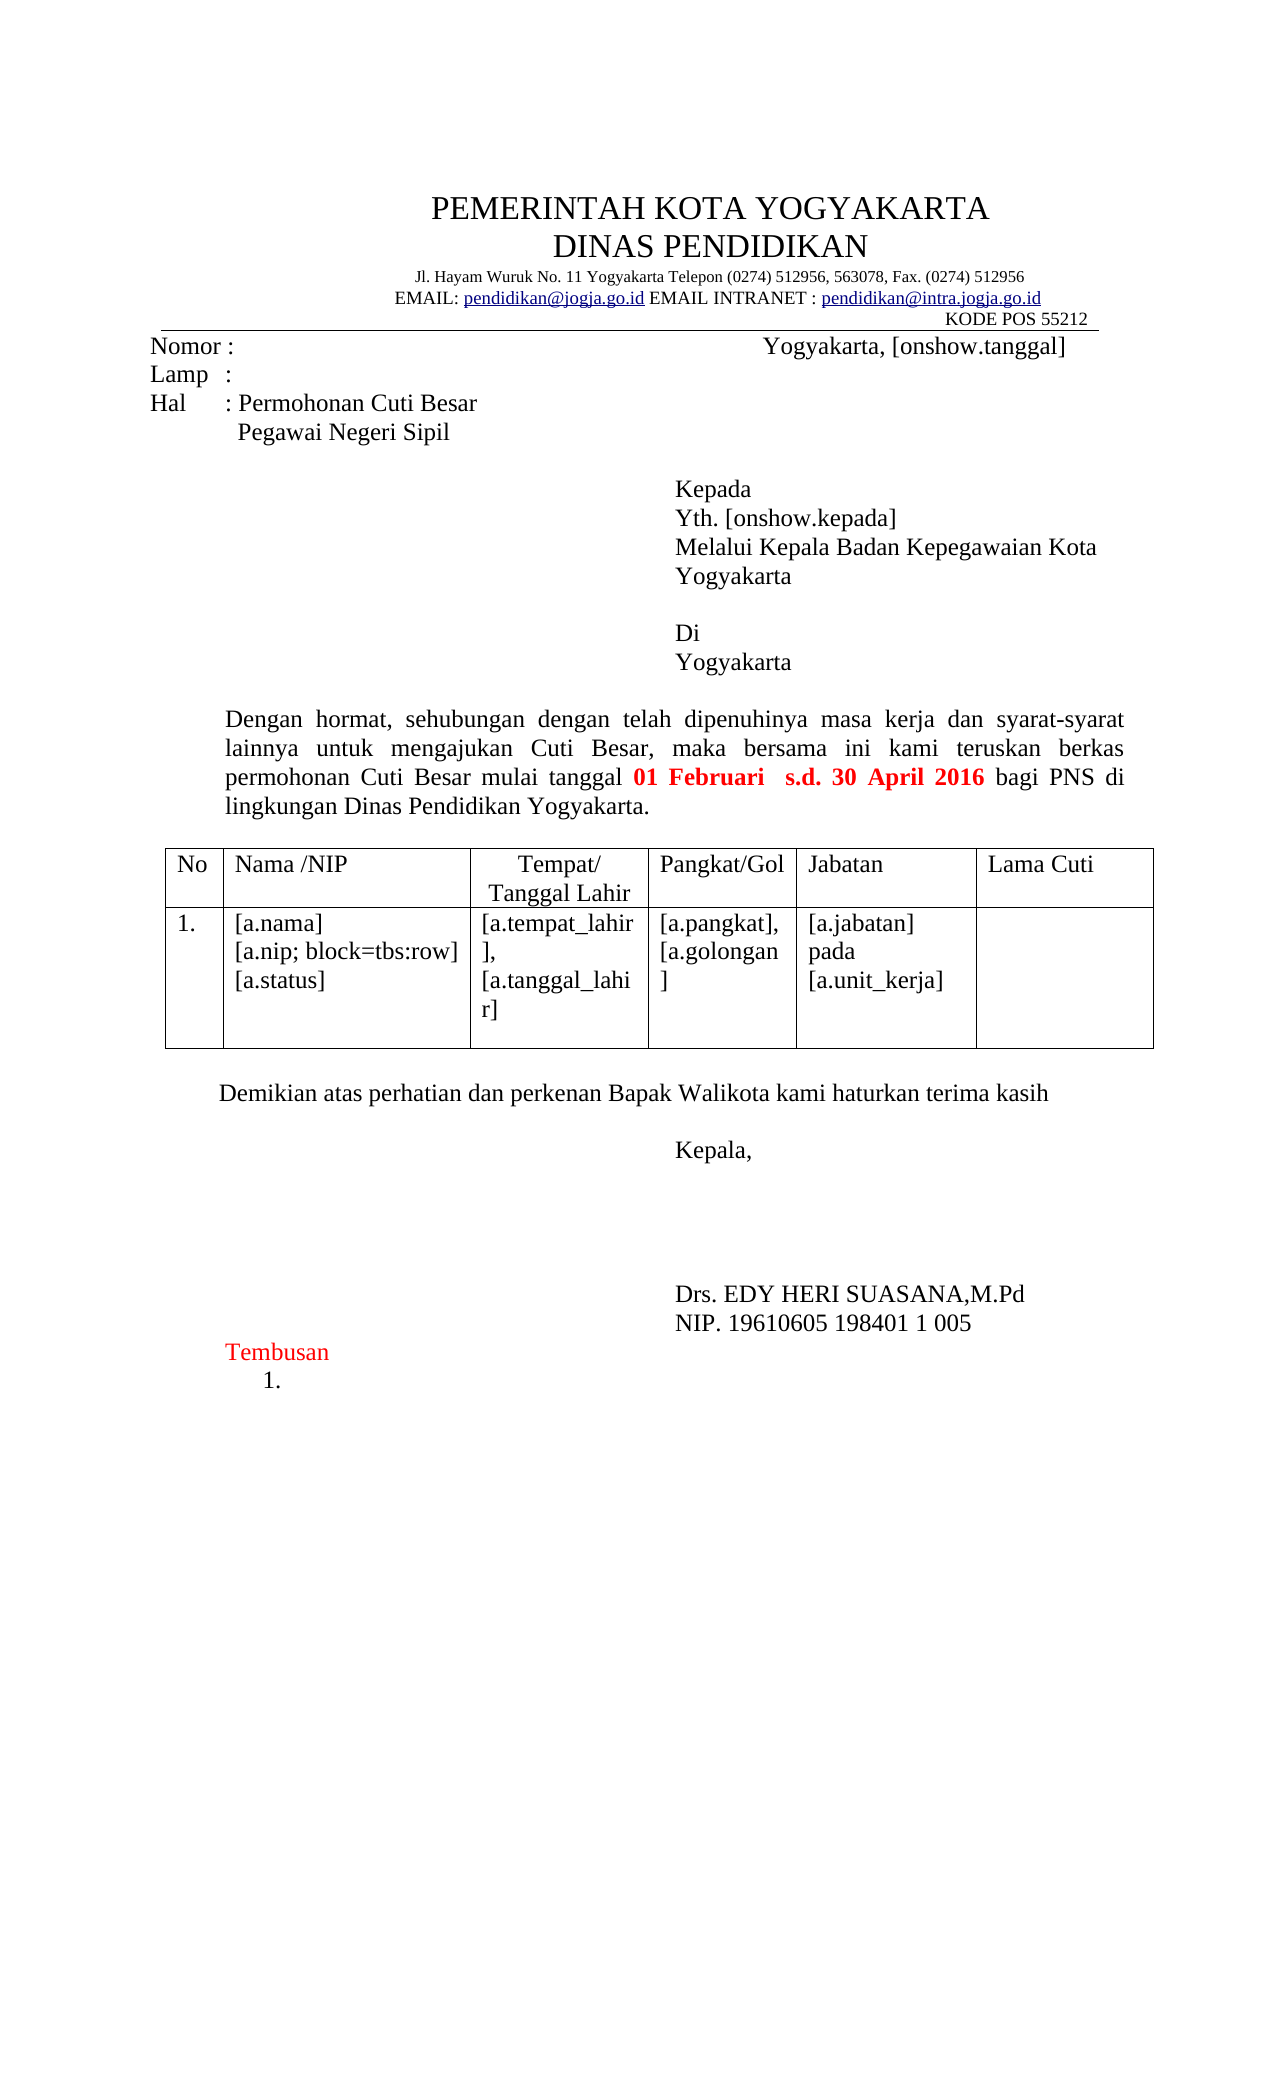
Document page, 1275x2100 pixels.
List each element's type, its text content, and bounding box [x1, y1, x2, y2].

table_header PEMERINTAH KOTA YOGYAKARTA DINAS PENDIDIKAN Jl. Hayam Wuruk No. 11 Yogyakarta Telepon (0274) 512956, 563078, Fax. (0274) 512956 EMAIL: pendidikan@jogja.go.id EMAIL INTRANET : pendidikan@intra.jogja.go.id KODE POS 55212 [322, 150, 1099, 330]
text Kepada [600, 474, 1125, 503]
table_header Pangkat/Gol [649, 849, 796, 907]
table_cell [a.jabatan] pada [a.unit_kerja] [797, 908, 976, 1048]
text Demikian atas perhatian dan perkenan Bapak Walikota kami haturkan terima kasih [150, 1078, 1125, 1107]
table_cell [a.pangkat], [a.golongan] [649, 908, 796, 1048]
table_header Lama Cuti [977, 849, 1153, 907]
text Pegawai Negeri Sipil [150, 417, 1125, 446]
table_cell [166, 908, 223, 1048]
table_header Nama /NIP [224, 849, 470, 907]
text NIP. 19610605 198401 1 005 [150, 1308, 1125, 1337]
table_header Jabatan [797, 849, 976, 907]
text Nomor : Yogyakarta, [onshow.tanggal] [150, 331, 1125, 359]
table_cell [a.tempat_lahir], [a.tanggal_lahir] [471, 908, 648, 1048]
text Yogyakarta [150, 647, 1125, 676]
table_header Tempat/ Tanggal Lahir [471, 849, 648, 907]
text Tembusan [150, 1337, 1125, 1366]
text Yogyakarta [150, 561, 1125, 589]
text Drs. EDY HERI SUASANA,M.Pd [150, 1279, 1125, 1308]
text Kepala, [150, 1136, 1125, 1164]
text Lamp : [150, 359, 1125, 388]
table_cell [977, 908, 1153, 1048]
text Di [600, 618, 1125, 647]
text Hal : Permohonan Cuti Besar [150, 388, 1125, 417]
text Dengan hormat, sehubungan dengan telah dipenuhinya masa kerja dan syarat-syarat lainnya untuk mengajukan Cuti Besar, maka bersama ini kami teruskan berkas permohonan Cuti Besar mulai tanggal 01 Februari s.d. 30 April 2016 bagi PNS di lingkungan Dinas Pendidikan Yogyakarta. [225, 704, 1125, 819]
table_cell [a.nama] [a.nip; block=tbs:row] [a.status] [224, 908, 470, 1048]
text Yth. [onshow.kepada] [150, 503, 1125, 532]
table_header [161, 150, 322, 330]
text Melalui Kepala Badan Kepegawaian Kota [150, 532, 1125, 561]
table_header No [166, 849, 223, 907]
